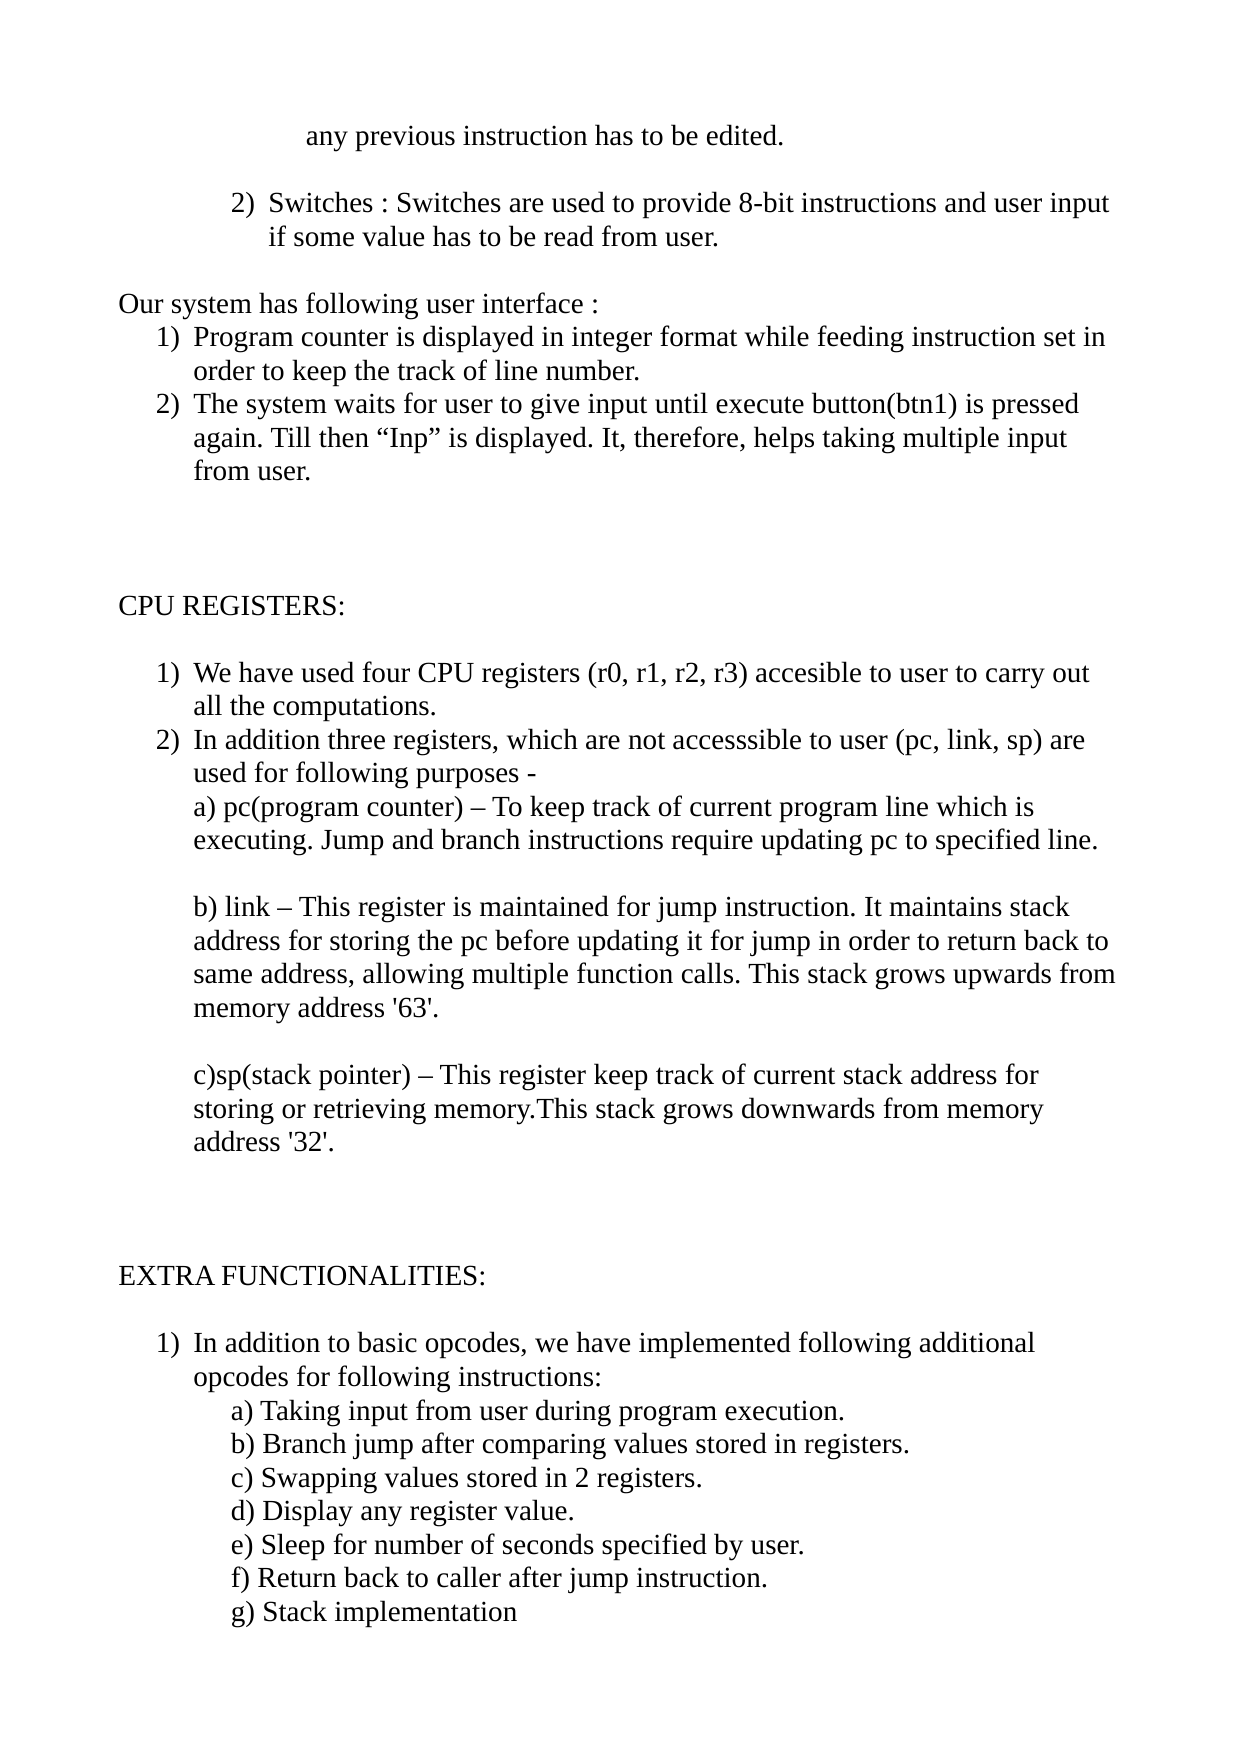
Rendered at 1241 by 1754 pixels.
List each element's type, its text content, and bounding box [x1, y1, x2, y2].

list In addition three registers, which are not accesssible to user (pc, link, sp) are used for following purposes - [156, 722, 1122, 789]
list The system waits for user to give input until execute button(btn1) is pressed again. Till then “Inp” is displayed. It, therefore, helps taking multiple input from user. [156, 386, 1122, 487]
list b) Branch jump after comparing values stored in registers. [193, 1426, 1122, 1460]
list Switches : Switches are used to provide 8-bit instructions and user input if some value has to be read from user. [231, 185, 1122, 252]
list Program counter is displayed in integer format while feeding instruction set in order to keep the track of line number. [156, 319, 1122, 386]
text CPU REGISTERS: [118, 588, 1122, 621]
list a) pc(program counter) – To keep track of current program line which is executing. Jump and branch instructions require updating pc to specified line. [156, 789, 1122, 856]
text EXTRA FUNCTIONALITIES: [118, 1258, 1122, 1292]
list c) Swapping values stored in 2 registers. [193, 1460, 1122, 1493]
list g) Stack implementation [193, 1594, 1122, 1627]
text Our system has following user interface : [118, 286, 1122, 319]
list We have used four CPU registers (r0, r1, r2, r3) accesible to user to carry out all the computations. [156, 655, 1122, 722]
list a) Taking input from user during program execution. [193, 1393, 1122, 1426]
list b) link – This register is maintained for jump instruction. It maintains stack address for storing the pc before updating it for jump in order to return back to same address, allowing multiple function calls. This stack grows upwards from memory address '63'. [156, 889, 1122, 1024]
list c)sp(stack pointer) – This register keep track of current stack address for storing or retrieving memory.This stack grows downwards from memory address '32'. [156, 1057, 1122, 1158]
list In addition to basic opcodes, we have implemented following additional opcodes for following instructions: [156, 1326, 1122, 1393]
list e) Sleep for number of seconds specified by user. [193, 1527, 1122, 1560]
list f) Return back to caller after jump instruction. [193, 1560, 1122, 1594]
list d) Display any register value. [193, 1493, 1122, 1527]
list any previous instruction has to be edited. [268, 118, 1122, 152]
